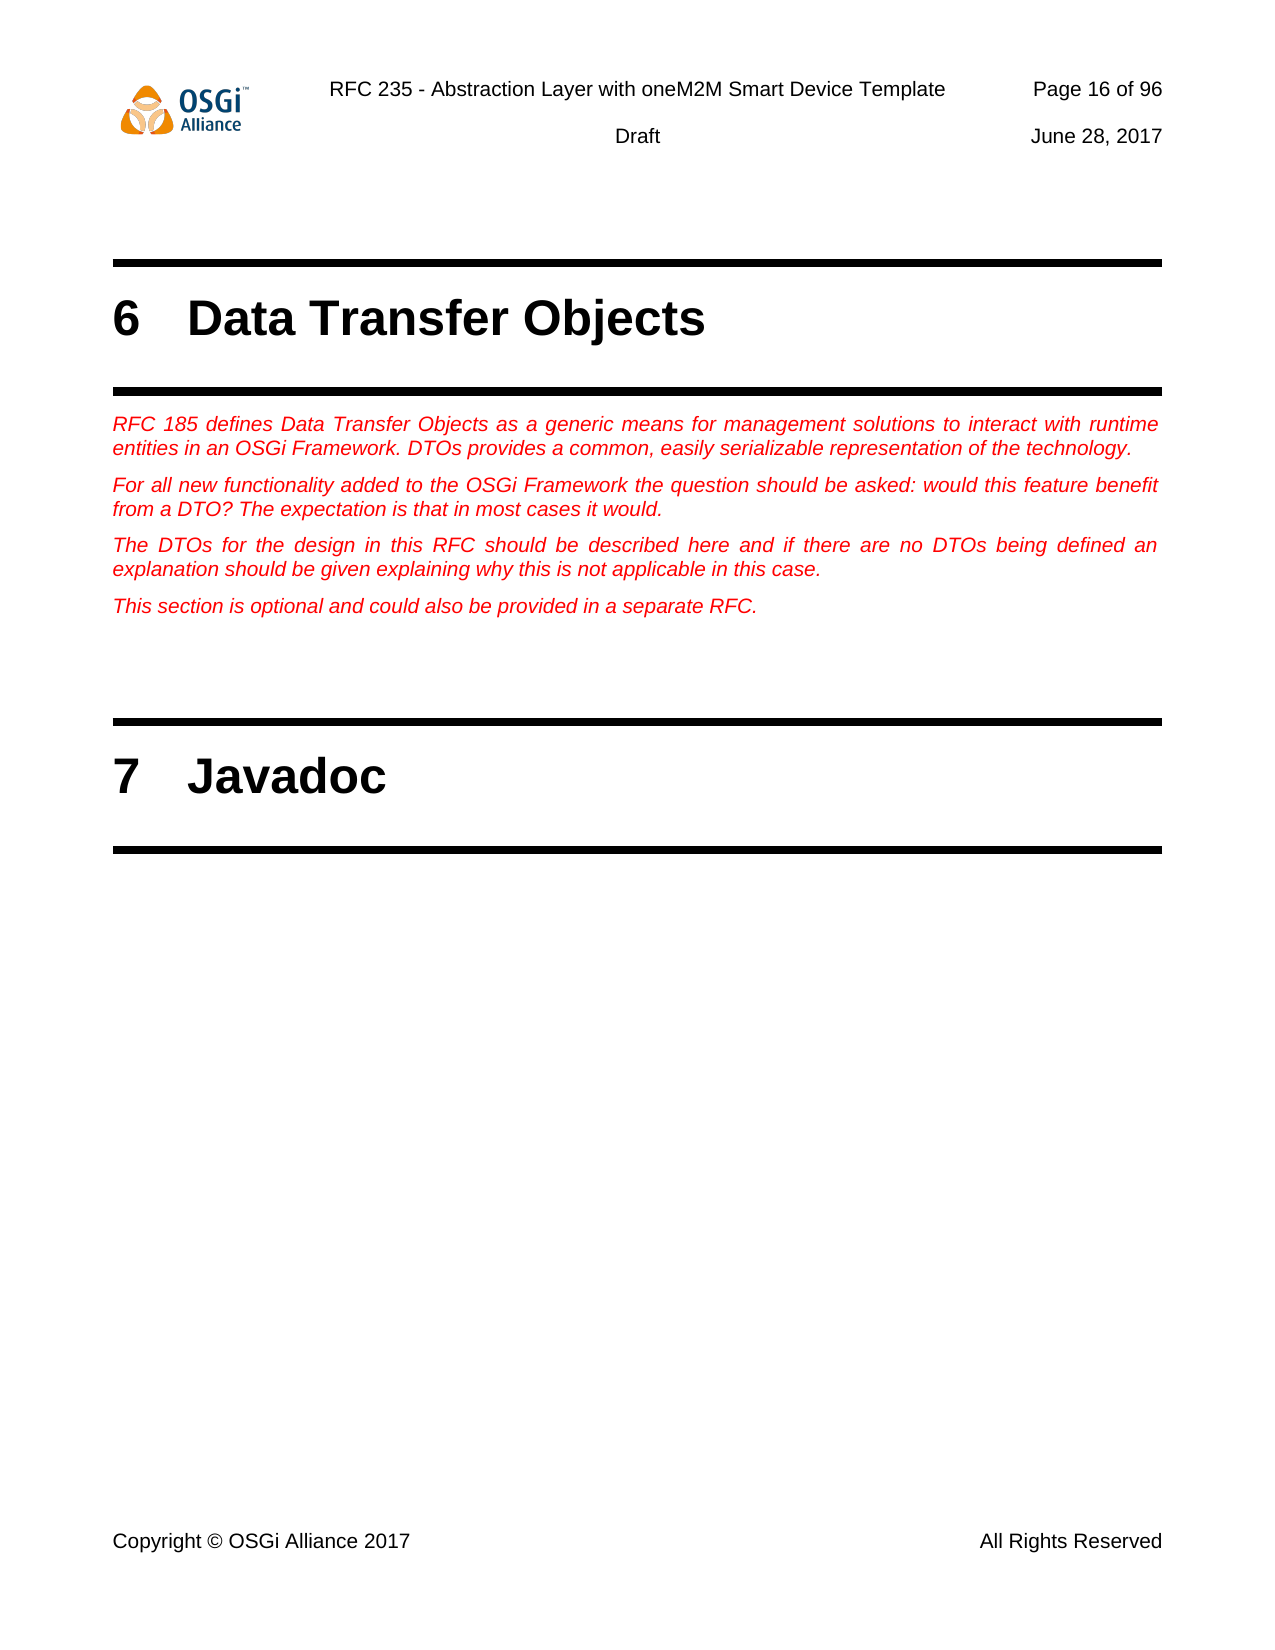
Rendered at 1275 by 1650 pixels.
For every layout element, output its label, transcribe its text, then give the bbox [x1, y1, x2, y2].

text RFC 185 defines Data Transfer Objects as a generic means for management solutions to interact with runtime entities in an OSGi Framework. DTOs provides a common, easily serializable representation of the technology. [112, 412, 1162, 460]
subtitle Javadoc [112, 719, 1162, 854]
text The DTOs for the design in this RFC should be described here and if there are no DTOs being defined an explanation should be given explaining why this is not applicable in this case. [112, 533, 1162, 581]
subtitle Data Transfer Objects [112, 260, 1162, 396]
picture [113, 78, 257, 142]
text For all new functionality added to the OSGi Framework the question should be asked: would this feature benefit from a DTO? The expectation is that in most cases it would. [112, 473, 1162, 521]
text This section is optional and could also be provided in a separate RFC. [112, 593, 1162, 617]
